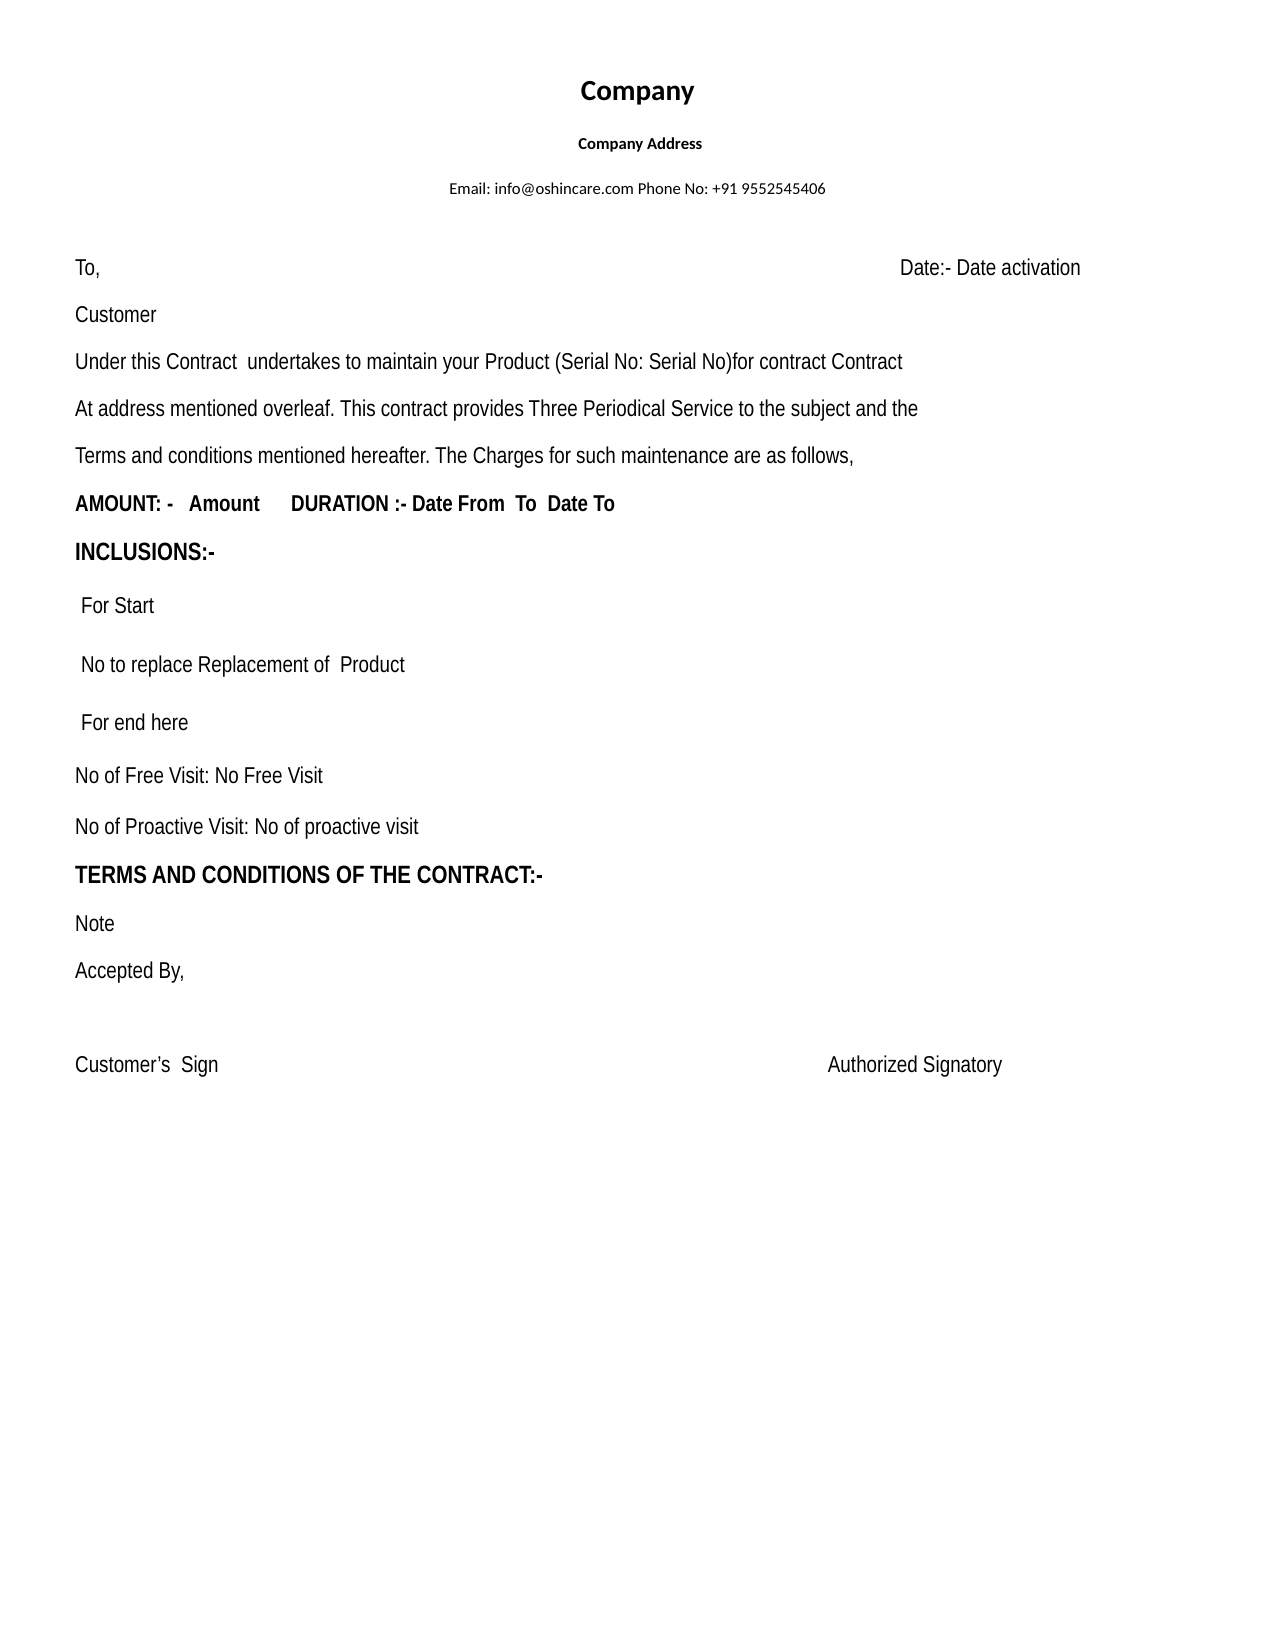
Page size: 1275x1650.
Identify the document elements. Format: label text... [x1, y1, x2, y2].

table_cell For end here [75, 704, 1200, 762]
text TERMS AND CONDITIONS OF THE CONTRACT:- [75, 860, 1200, 889]
text At address mentioned overleaf. This contract provides Three Periodical Service to the subject and the [75, 395, 1200, 421]
text Customer [75, 301, 1200, 327]
text Terms and conditions mentioned hereafter. The Charges for such maintenance are as follows, [75, 442, 1200, 469]
text To, Date:- Date activation [75, 253, 1200, 280]
text Under this Contract undertakes to maintain your Product (Serial No: Serial No)for contract Contract [75, 348, 1200, 374]
table_header For Start [75, 586, 1200, 645]
text No of Proactive Visit: No of proactive visit [75, 813, 1200, 839]
text AMOUNT: - Amount DURATION :- Date From To Date To [75, 489, 1200, 516]
text Note [75, 910, 1200, 936]
text Customer’s Sign Authorized Signatory [75, 1051, 1200, 1078]
table_cell No to replace Replacement of Product [75, 645, 1200, 703]
text INCLUSIONS:- [75, 537, 1200, 565]
text No of Free Visit: No Free Visit [75, 762, 1200, 788]
text Accepted By, [75, 957, 1256, 983]
